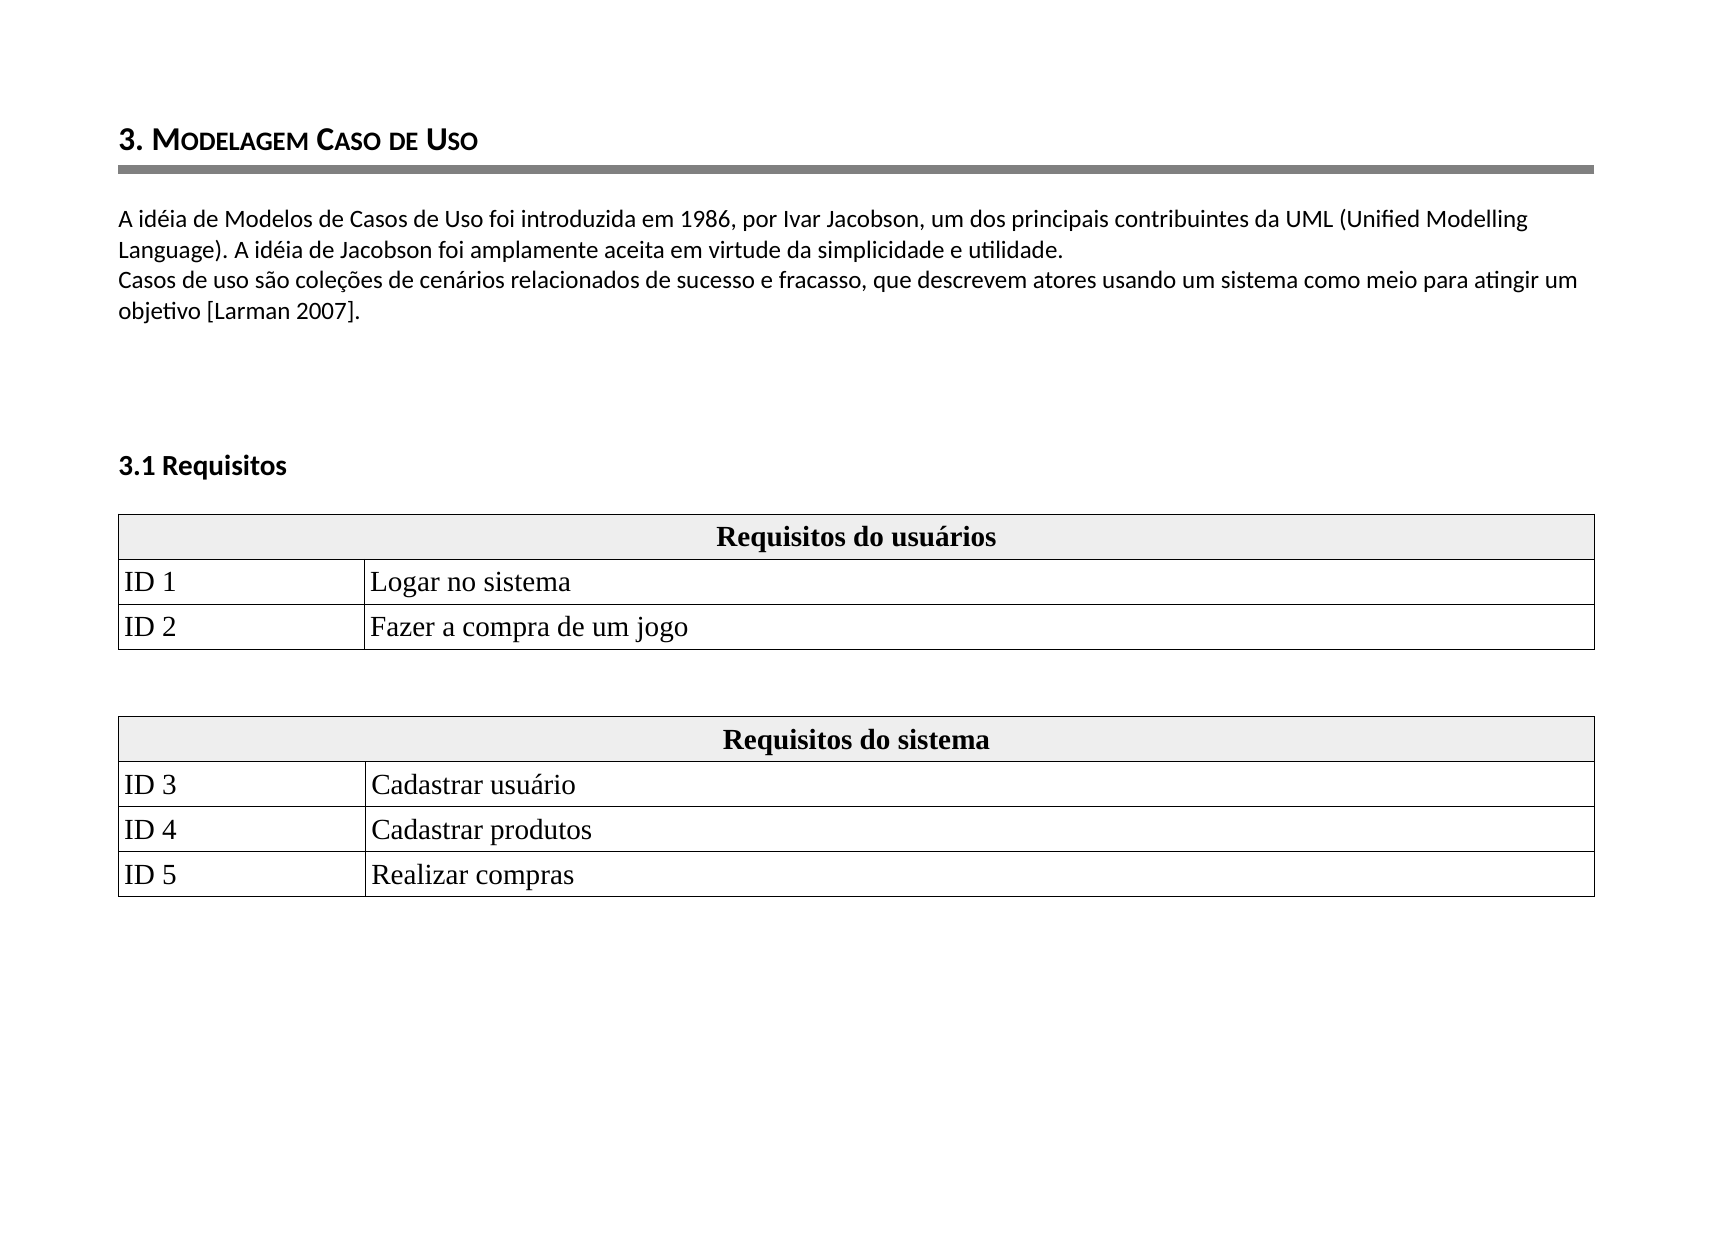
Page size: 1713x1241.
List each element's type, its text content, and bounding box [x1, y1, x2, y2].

table_cell Fazer a compra de um jogo [365, 605, 1594, 649]
table_cell ID 4 [119, 807, 365, 851]
text Casos de uso são coleções de cenários relacionados de sucesso e fracasso, que descrevem atores usando um sistema como meio para atingir um objetivo [Larman 2007]. [118, 264, 1594, 325]
table_cell ID 3 [119, 762, 365, 806]
subtitle 3. Modelagem Caso de Uso [118, 118, 1594, 165]
table_cell Cadastrar usuário [366, 762, 1594, 806]
table_cell ID 2 [119, 605, 364, 649]
table_header Requisitos do sistema [119, 717, 1594, 761]
table_header Requisitos do usuários [119, 515, 1594, 559]
text A idéia de Modelos de Casos de Uso foi introduzida em 1986, por Ivar Jacobson, um dos principais contribuintes da UML (Unified Modelling Language). A idéia de Jacobson foi amplamente aceita em virtude da simplicidade e utilidade. [118, 203, 1594, 264]
table_cell ID 5 [119, 852, 365, 896]
table_cell Logar no sistema [365, 560, 1594, 604]
text 3.1 Requisitos [118, 447, 1594, 483]
table_cell Realizar compras [366, 852, 1594, 896]
table_cell ID 1 [119, 560, 364, 604]
table_cell Cadastrar produtos [366, 807, 1594, 851]
